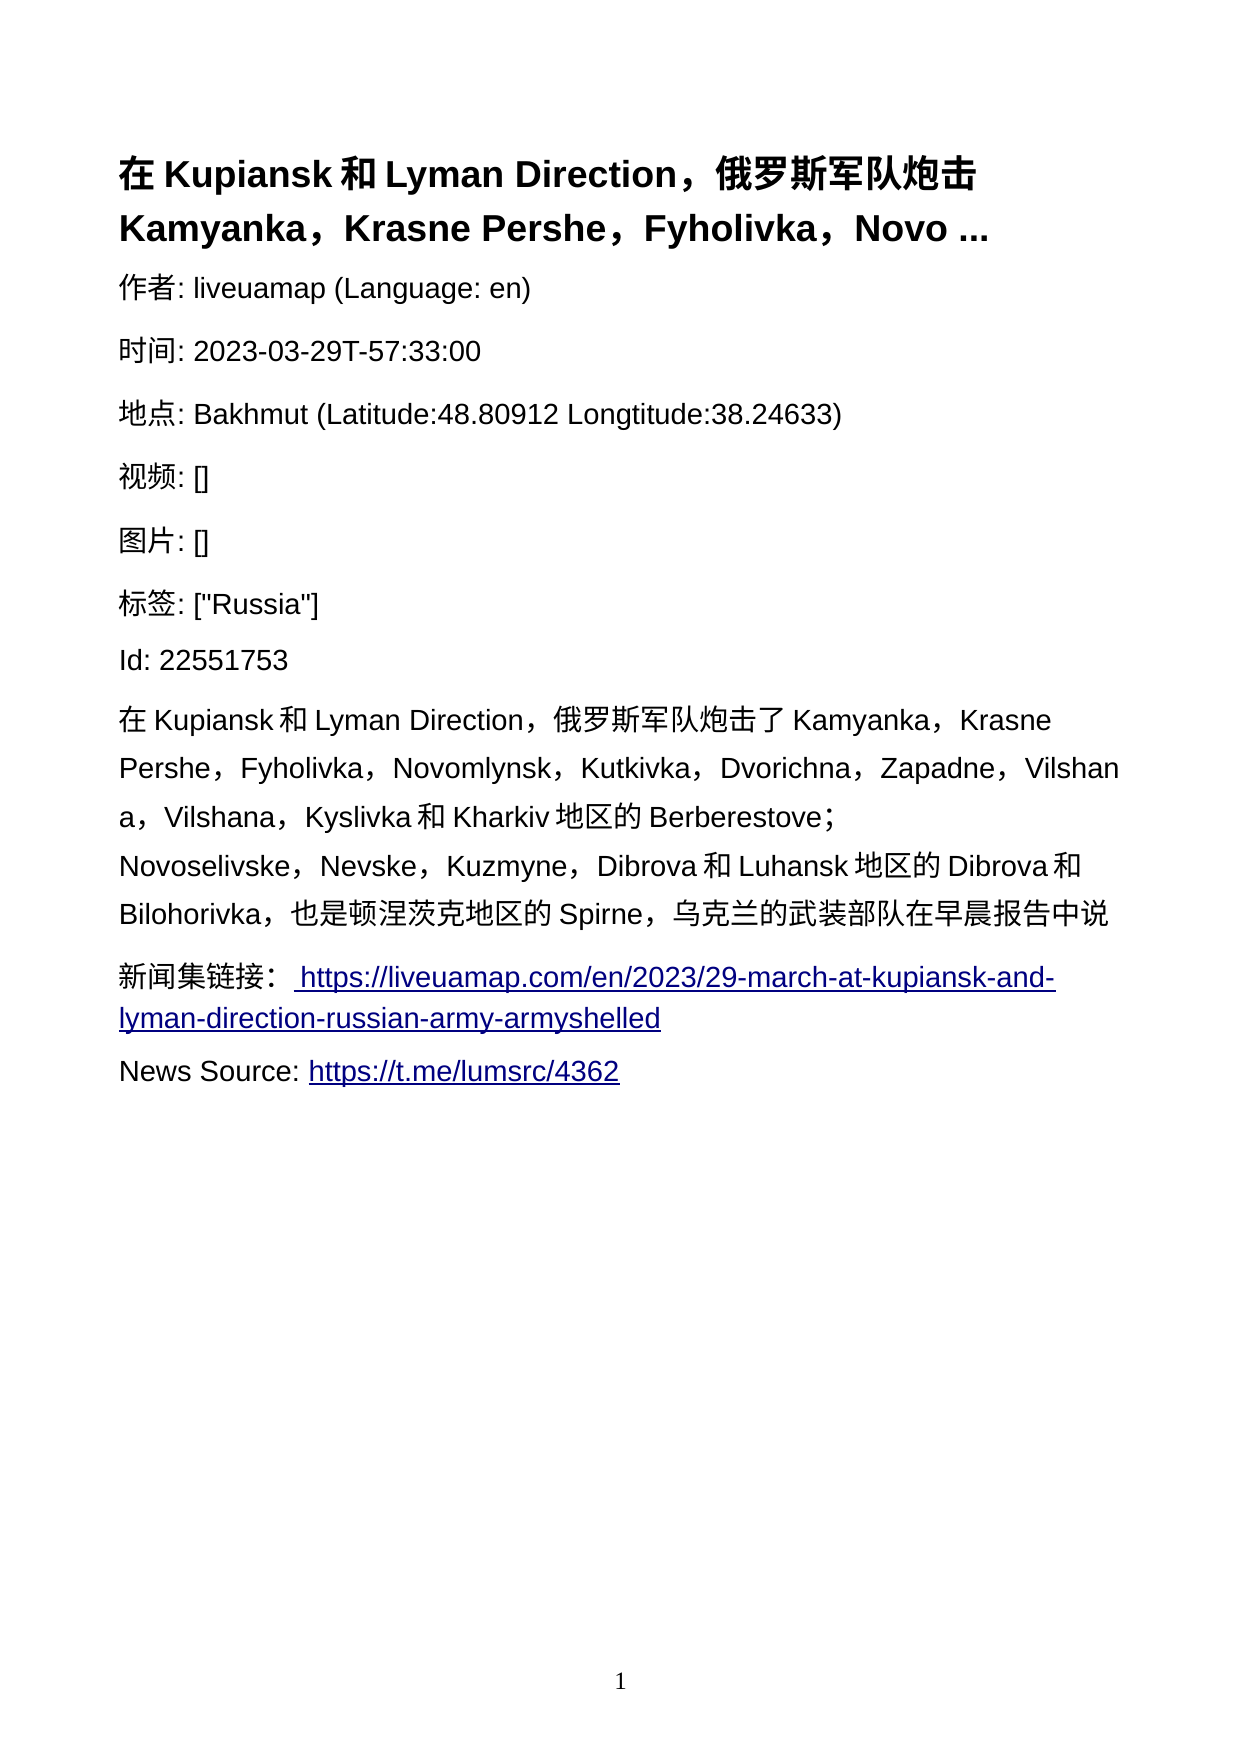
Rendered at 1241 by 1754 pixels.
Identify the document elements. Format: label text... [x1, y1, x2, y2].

text 图片: [] [118, 517, 1122, 559]
text 在Kupiansk和Lyman Direction，俄罗斯军队炮击了Kamyanka，Krasne Pershe，Fyholivka，Novomlynsk，Kutkivka，Dvorichna，Zapadne，Vilshana，Vilshana，Kyslivka和Kharkiv地区的Berberestove； Novoselivske，Nevske，Kuzmyne，Dibrova和Luhansk地区的Dibrova和Bilohorivka，也是顿涅茨克地区的Spirne，乌克兰的武装部队在早晨报告中说 [118, 696, 1122, 933]
text 时间: 2023-03-29T-57:33:00 [118, 328, 1122, 370]
text News Source: https://t.me/lumsrc/4362 [118, 1054, 1122, 1088]
text 作者: liveuamap (Language: en) [118, 264, 1122, 307]
text 地点: Bakhmut (Latitude:48.80912 Longtitude:38.24633) [118, 391, 1122, 433]
subtitle 在Kupiansk和Lyman Direction，俄罗斯军队炮击Kamyanka，Krasne Pershe，Fyholivka，Novo ... [118, 143, 1122, 252]
text 视频: [] [118, 454, 1122, 496]
text Id: 22551753 [118, 643, 1122, 677]
text 新闻集链接： https://liveuamap.com/en/2023/29-march-at-kupiansk-and-lyman-direction-russian-army-armyshelled [118, 954, 1122, 1034]
text 标签: ["Russia"] [118, 580, 1122, 622]
